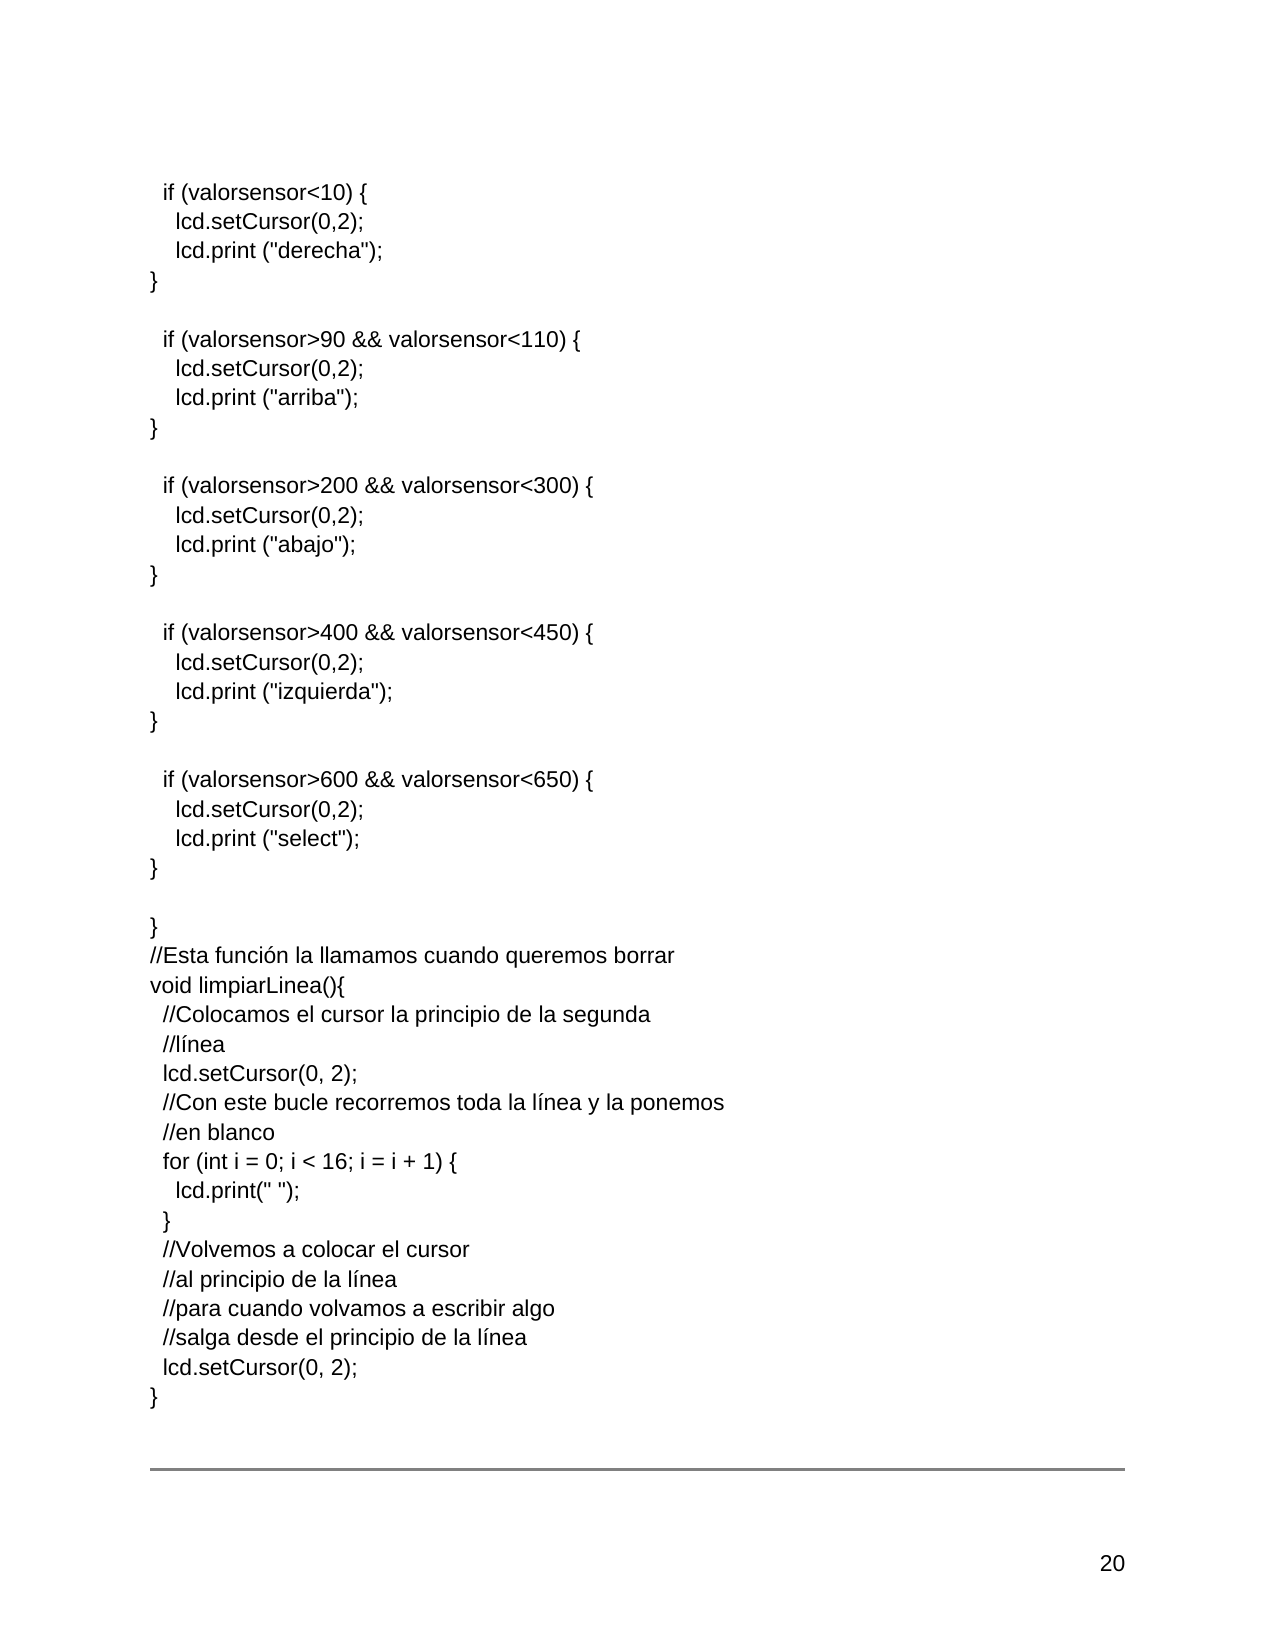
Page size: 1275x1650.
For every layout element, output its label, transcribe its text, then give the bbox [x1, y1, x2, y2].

text //para cuando volvamos a escribir algo [150, 1296, 1125, 1321]
text } [150, 708, 1125, 734]
text lcd.setCursor(0,2); [150, 649, 1125, 675]
text //en blanco [150, 1119, 1125, 1145]
text if (valorsensor>200 && valorsensor<300) { [150, 473, 1125, 499]
text //Volvemos a colocar el cursor [150, 1237, 1125, 1262]
text lcd.setCursor(0,2); [150, 356, 1125, 381]
text lcd.print ("derecha"); [150, 238, 1125, 264]
text lcd.print(" "); [150, 1178, 1125, 1204]
text } [150, 561, 1125, 587]
text lcd.setCursor(0, 2); [150, 1061, 1125, 1086]
text lcd.setCursor(0, 2); [150, 1354, 1125, 1380]
text if (valorsensor>600 && valorsensor<650) { [150, 767, 1125, 792]
text if (valorsensor>400 && valorsensor<450) { [150, 620, 1125, 646]
text lcd.setCursor(0,2); [150, 209, 1125, 234]
text lcd.print ("select"); [150, 826, 1125, 851]
text //Colocamos el cursor la principio de la segunda [150, 1002, 1125, 1027]
text if (valorsensor>90 && valorsensor<110) { [150, 326, 1125, 352]
text } [150, 1207, 1125, 1233]
text } [150, 914, 1125, 939]
text lcd.print ("izquierda"); [150, 679, 1125, 704]
text //al principio de la línea [150, 1266, 1125, 1292]
text //Esta función la llamamos cuando queremos borrar [150, 943, 1125, 969]
text //Con este bucle recorremos toda la línea y la ponemos [150, 1090, 1125, 1116]
text } [150, 855, 1125, 881]
text for (int i = 0; i < 16; i = i + 1) { [150, 1149, 1125, 1174]
text lcd.setCursor(0,2); [150, 796, 1125, 822]
text } [150, 267, 1125, 293]
text void limpiarLinea(){ [150, 972, 1125, 998]
text } [150, 1384, 1125, 1409]
text } [150, 414, 1125, 440]
text lcd.setCursor(0,2); [150, 502, 1125, 528]
text if (valorsensor<10) { [150, 179, 1125, 205]
text lcd.print ("abajo"); [150, 532, 1125, 557]
text //salga desde el principio de la línea [150, 1325, 1125, 1351]
text //línea [150, 1031, 1125, 1057]
text lcd.print ("arriba"); [150, 385, 1125, 411]
